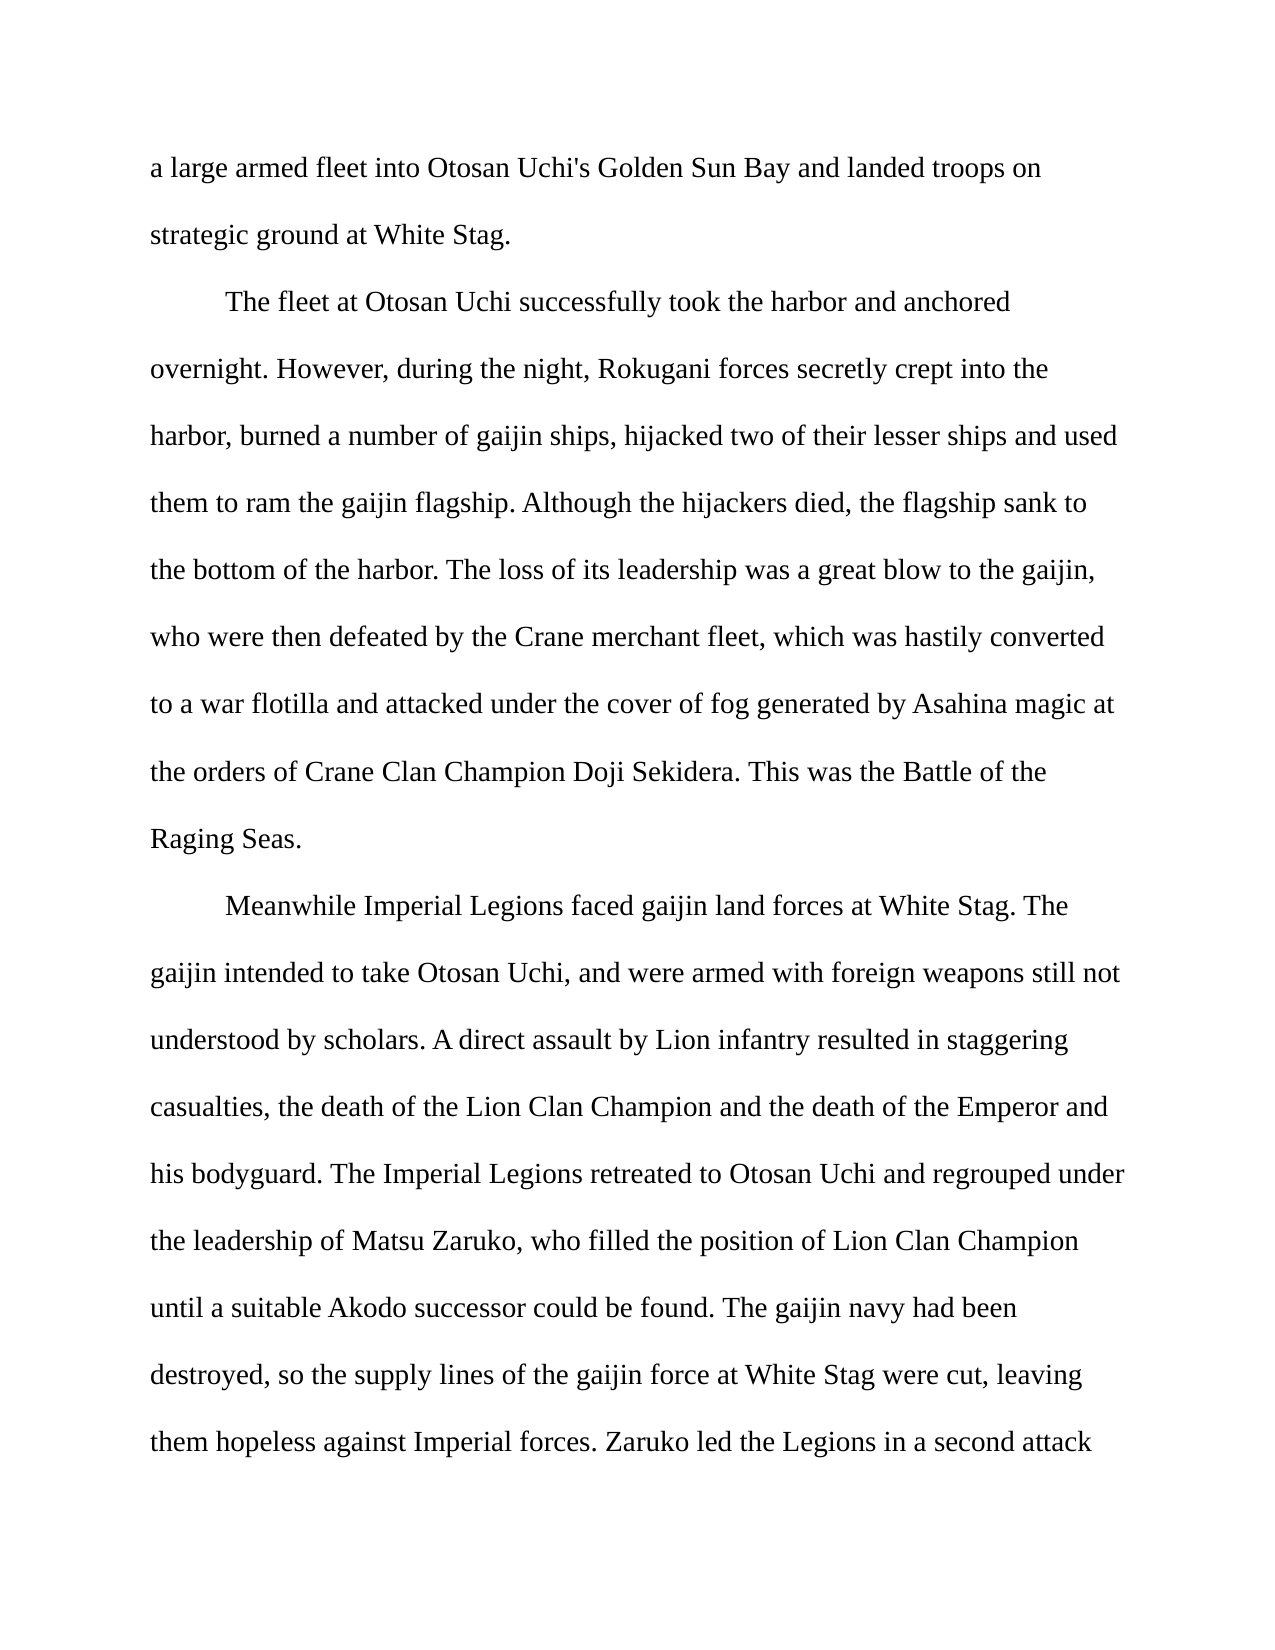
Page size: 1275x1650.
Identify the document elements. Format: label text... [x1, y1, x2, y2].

text a large armed fleet into Otosan Uchi's Golden Sun Bay and landed troops on strategic ground at White Stag. [150, 150, 1125, 251]
text Meanwhile Imperial Legions faced gaijin land forces at White Stag. The gaijin intended to take Otosan Uchi, and were armed with foreign weapons still not understood by scholars. A direct assault by Lion infantry resulted in staggering casualties, the death of the Lion Clan Champion and the death of the Emperor and his bodyguard. The Imperial Legions retreated to Otosan Uchi and regrouped under the leadership of Matsu Zaruko, who filled the position of Lion Clan Champion until a suitable Akodo successor could be found. The gaijin navy had been destroyed, so the supply lines of the gaijin force at White Stag were cut, leaving them hopeless against Imperial forces. Zaruko led the Legions in a second attack [150, 888, 1125, 1458]
text The fleet at Otosan Uchi successfully took the harbor and anchored overnight. However, during the night, Rokugani forces secretly crept into the harbor, burned a number of gaijin ships, hijacked two of their lesser ships and used them to ram the gaijin flagship. Although the hijackers died, the flagship sank to the bottom of the harbor. The loss of its leadership was a great blow to the gaijin, who were then defeated by the Crane merchant fleet, which was hastily converted to a war flotilla and attacked under the cover of fog generated by Asahina magic at the orders of Crane Clan Champion Doji Sekidera. This was the Battle of the Raging Seas. [150, 284, 1125, 854]
